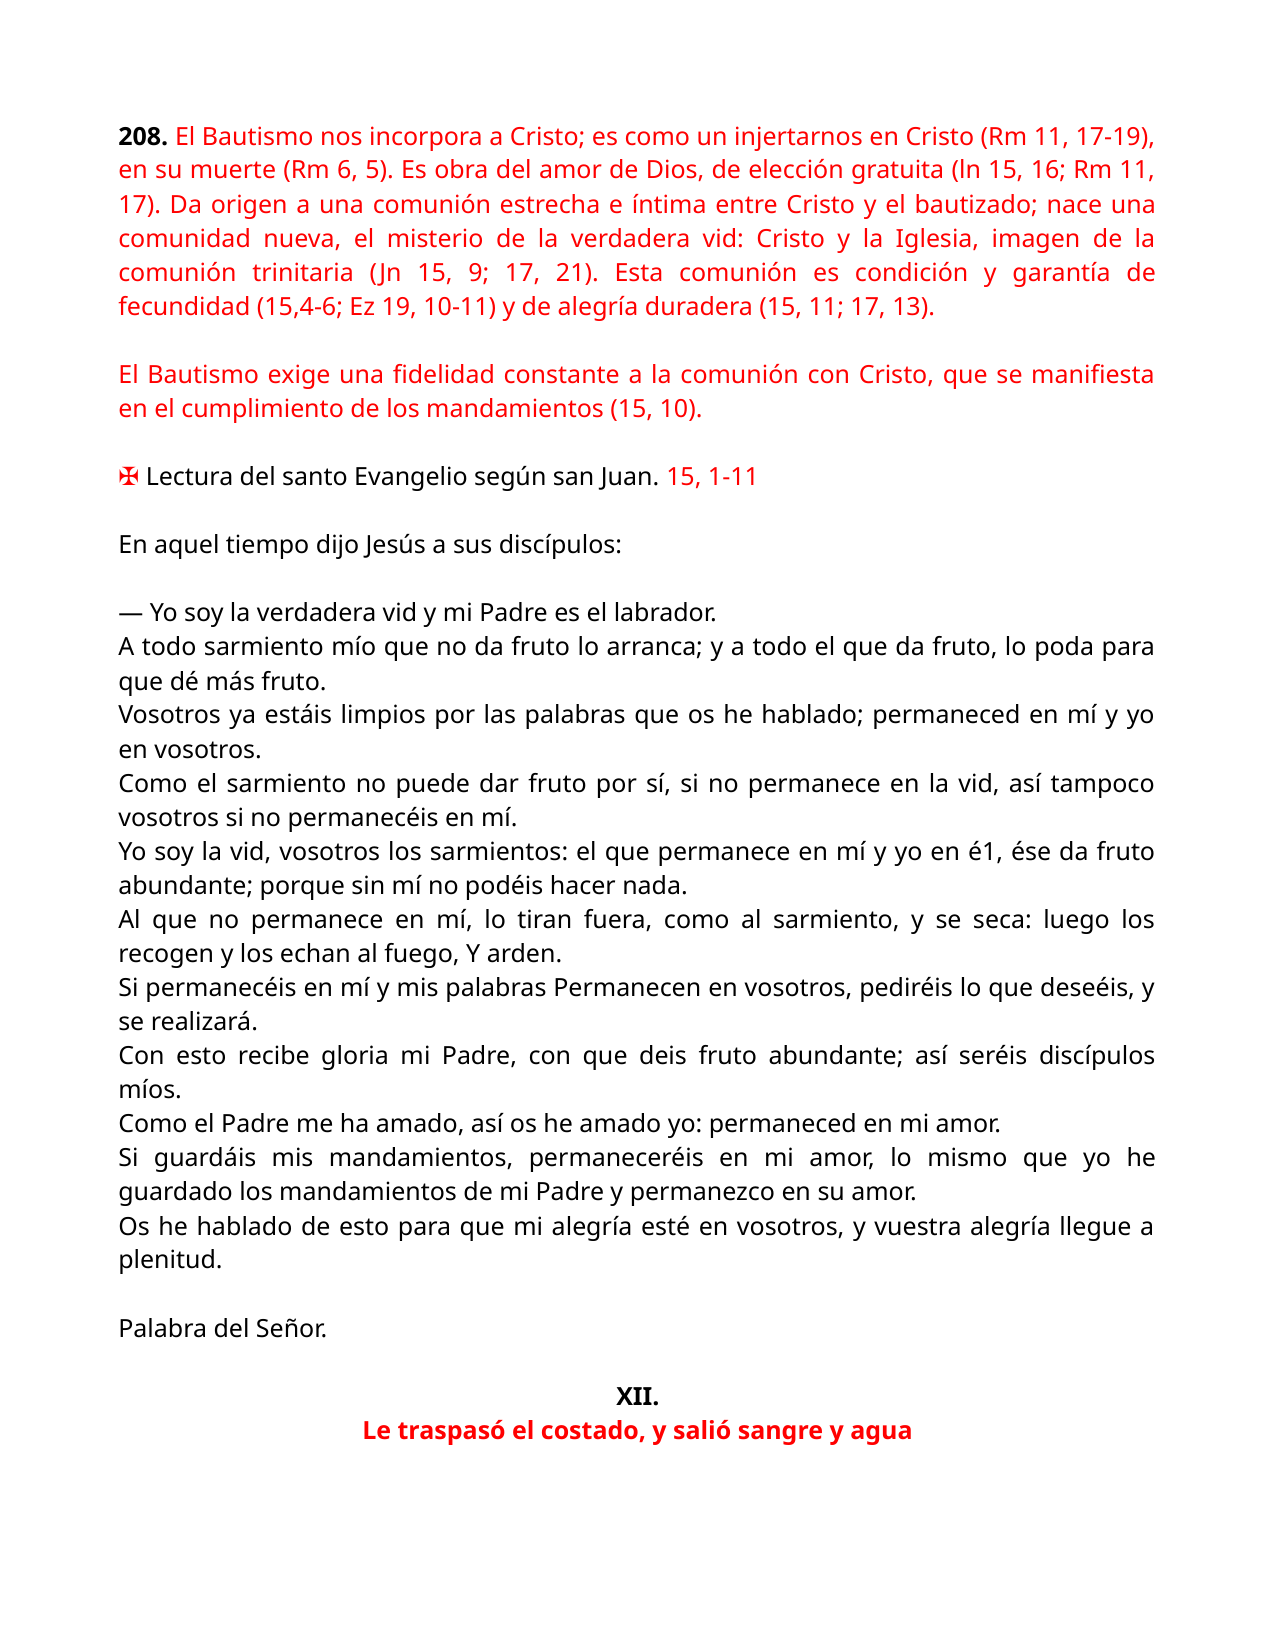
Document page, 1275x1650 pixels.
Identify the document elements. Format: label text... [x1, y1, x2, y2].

text En aquel tiempo dijo Jesús a sus discípulos: [118, 527, 1157, 561]
text Al que no permanece en mí, lo tiran fuera, como al sarmiento, y se seca: luego los recogen y los echan al fuego, Y arden. [118, 902, 1157, 970]
text Con esto recibe gloria mi Padre, con que deis fruto abundante; así seréis discípulos míos. [118, 1038, 1157, 1106]
text Le traspasó el costado, y salió sangre y agua [118, 1412, 1157, 1447]
text Si permanecéis en mí y mis palabras Permanecen en vosotros, pediréis lo que deseéis, y se realizará. [118, 970, 1157, 1038]
text El Bautismo exige una fidelidad constante a la comunión con Cristo, que se manifiesta en el cumplimiento de los mandamientos (15, 10). [118, 357, 1157, 425]
text Como el sarmiento no puede dar fruto por sí, si no permanece en la vid, así tampoco vosotros si no permanecéis en mí. [118, 765, 1157, 833]
text XII. [118, 1378, 1157, 1412]
text — Yo soy la verdadera vid y mi Padre es el labrador. [118, 595, 1157, 629]
text A todo sarmiento mío que no da fruto lo arranca; y a todo el que da fruto, lo poda para que dé más fruto. [118, 629, 1157, 697]
text Yo soy la vid, vosotros los sarmientos: el que permanece en mí y yo en é1, ése da fruto abundante; porque sin mí no podéis hacer nada. [118, 833, 1157, 902]
text Vosotros ya estáis limpios por las palabras que os he hablado; permaneced en mí y yo en vosotros. [118, 697, 1157, 765]
text Como el Padre me ha amado, así os he amado yo: permaneced en mi amor. [118, 1106, 1157, 1140]
text Os he hablado de esto para que mi alegría esté en vosotros, y vuestra alegría llegue a plenitud. [118, 1208, 1157, 1276]
text 208. El Bautismo nos incorpora a Cristo; es como un injertarnos en Cristo (Rm 11, 17-19), en su muerte (Rm 6, 5). Es obra del amor de Dios, de elección gratuita (ln 15, 16; Rm 11, 17). Da origen a una comunión estrecha e íntima entre Cristo y el bautizado; nace una comunidad nueva, el misterio de la verdadera vid: Cristo y la Iglesia, imagen de la comunión trinitaria (Jn 15, 9; 17, 21). Esta comunión es condición y garantía de fecundidad (15,4-6; Ez 19, 10-11) y de alegría duradera (15, 11; 17, 13). [118, 118, 1157, 322]
text ✠ Lectura del santo Evangelio según san Juan. 15, 1-11 [118, 459, 1157, 493]
text Palabra del Señor. [118, 1310, 1157, 1344]
text Si guardáis mis mandamientos, permaneceréis en mi amor, lo mismo que yo he guardado los mandamientos de mi Padre y permanezco en su amor. [118, 1140, 1157, 1208]
